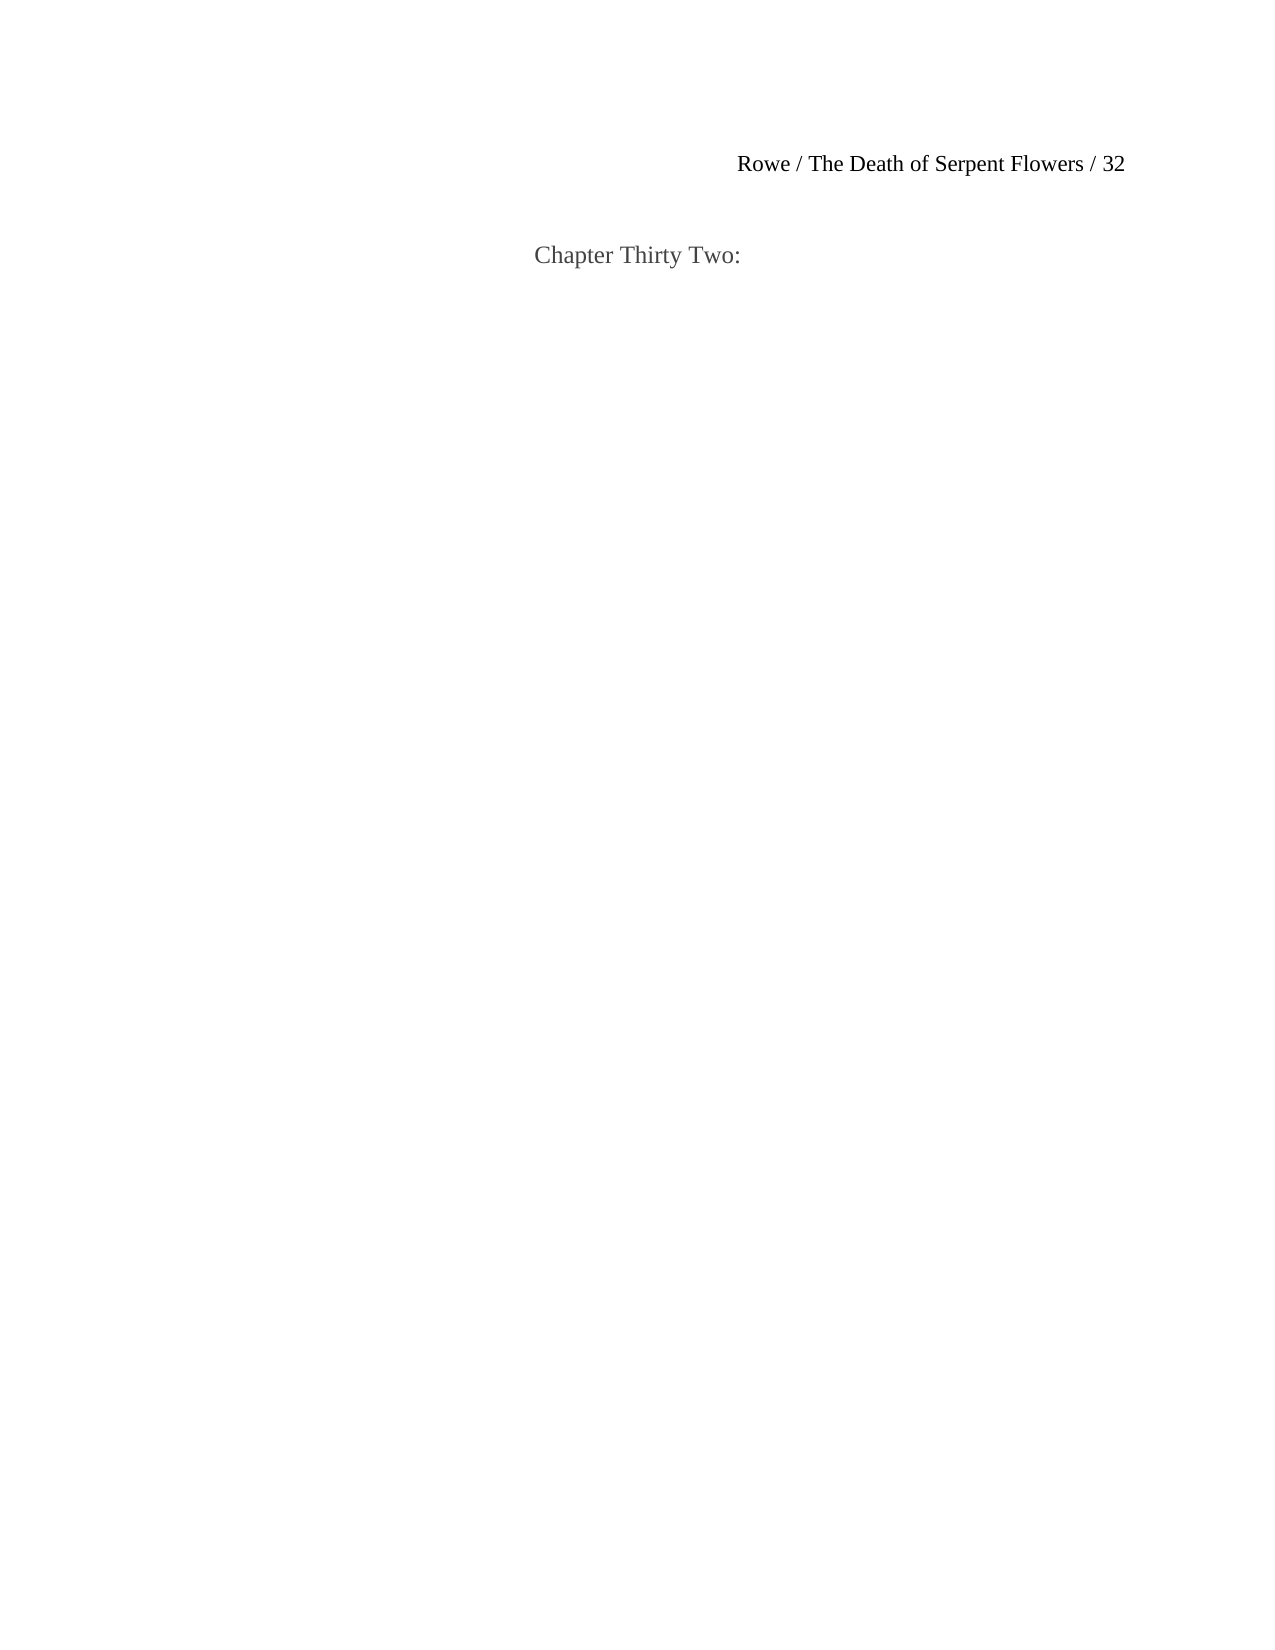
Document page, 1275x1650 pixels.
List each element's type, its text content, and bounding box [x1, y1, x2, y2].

subtitle Chapter Thirty Two: [150, 240, 1125, 268]
